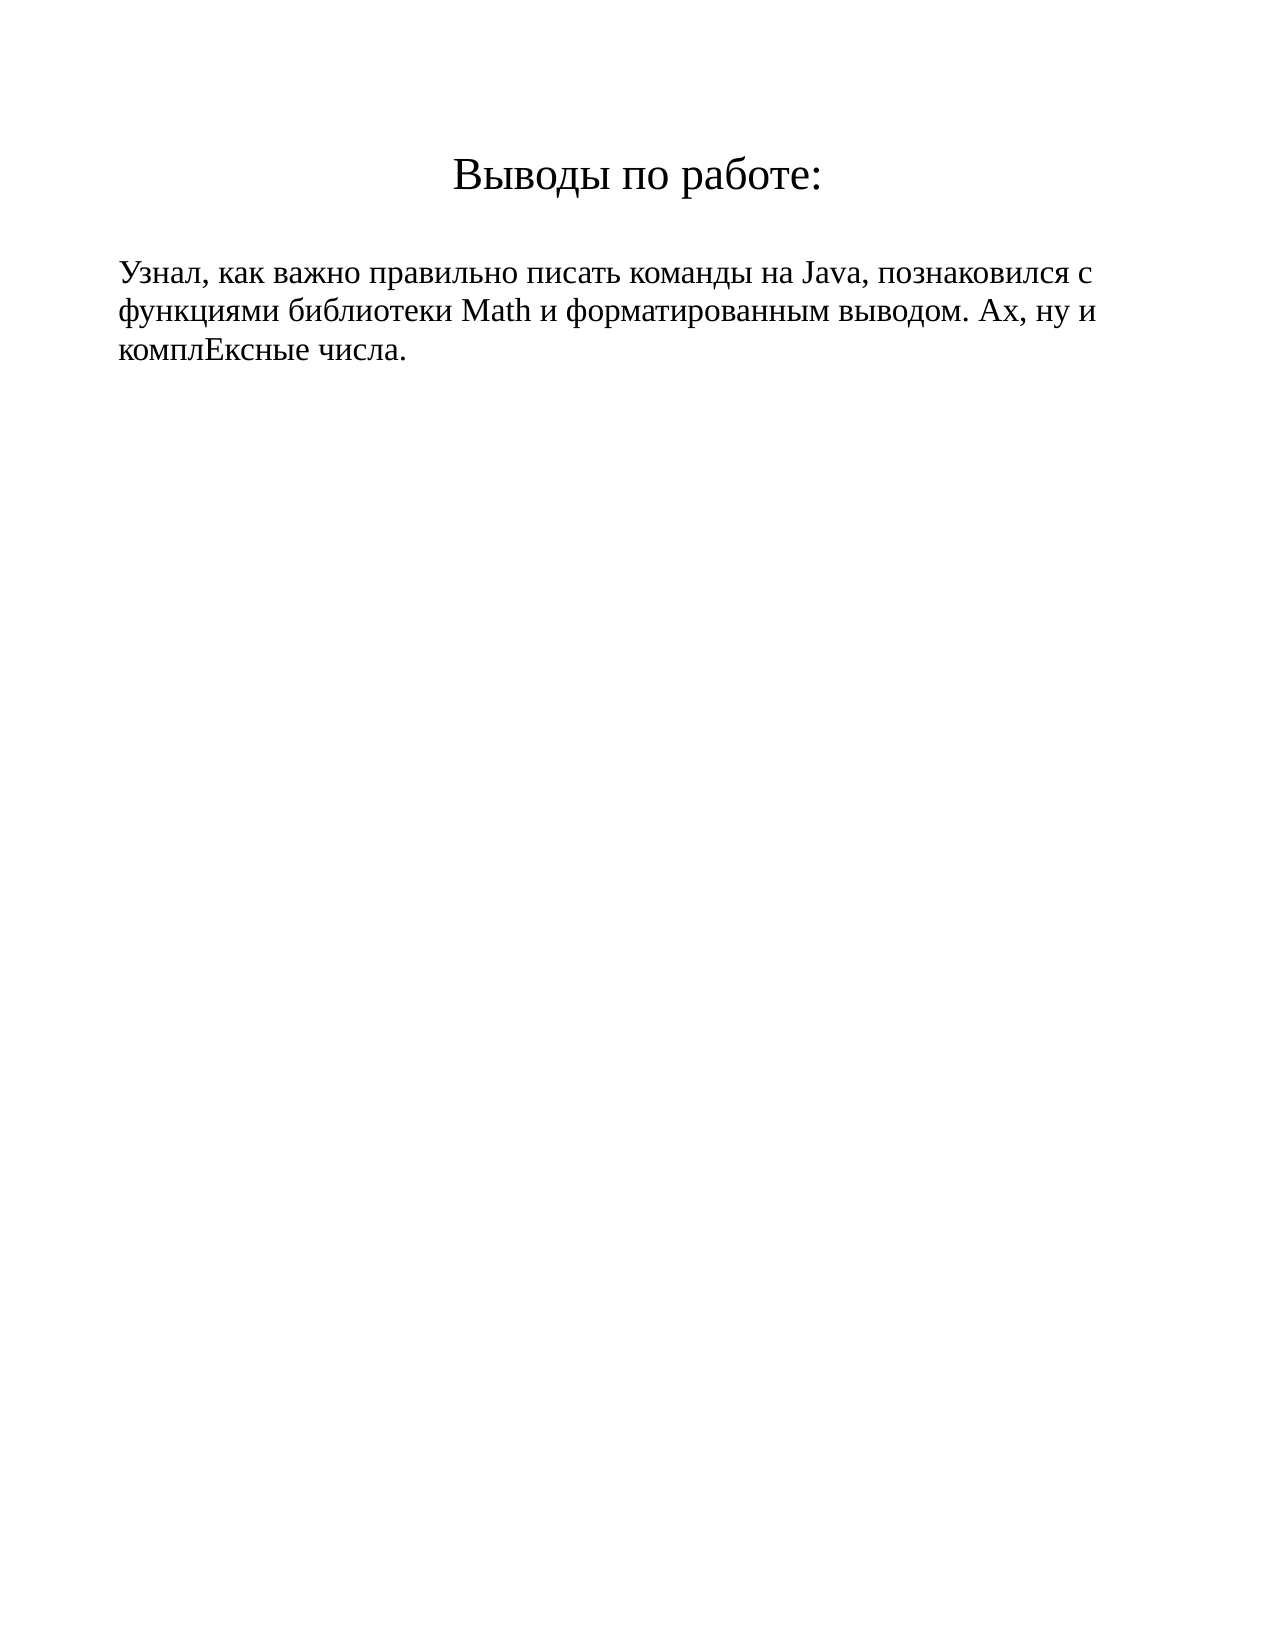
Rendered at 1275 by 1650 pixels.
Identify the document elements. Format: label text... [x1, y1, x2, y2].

text Узнал, как важно правильно писать команды на Java, познаковился с функциями библиотеки Math и форматированным выводом. Ах, ну и комплЕксные числа. [118, 252, 1157, 367]
text Выводы по работе: [118, 147, 1157, 199]
